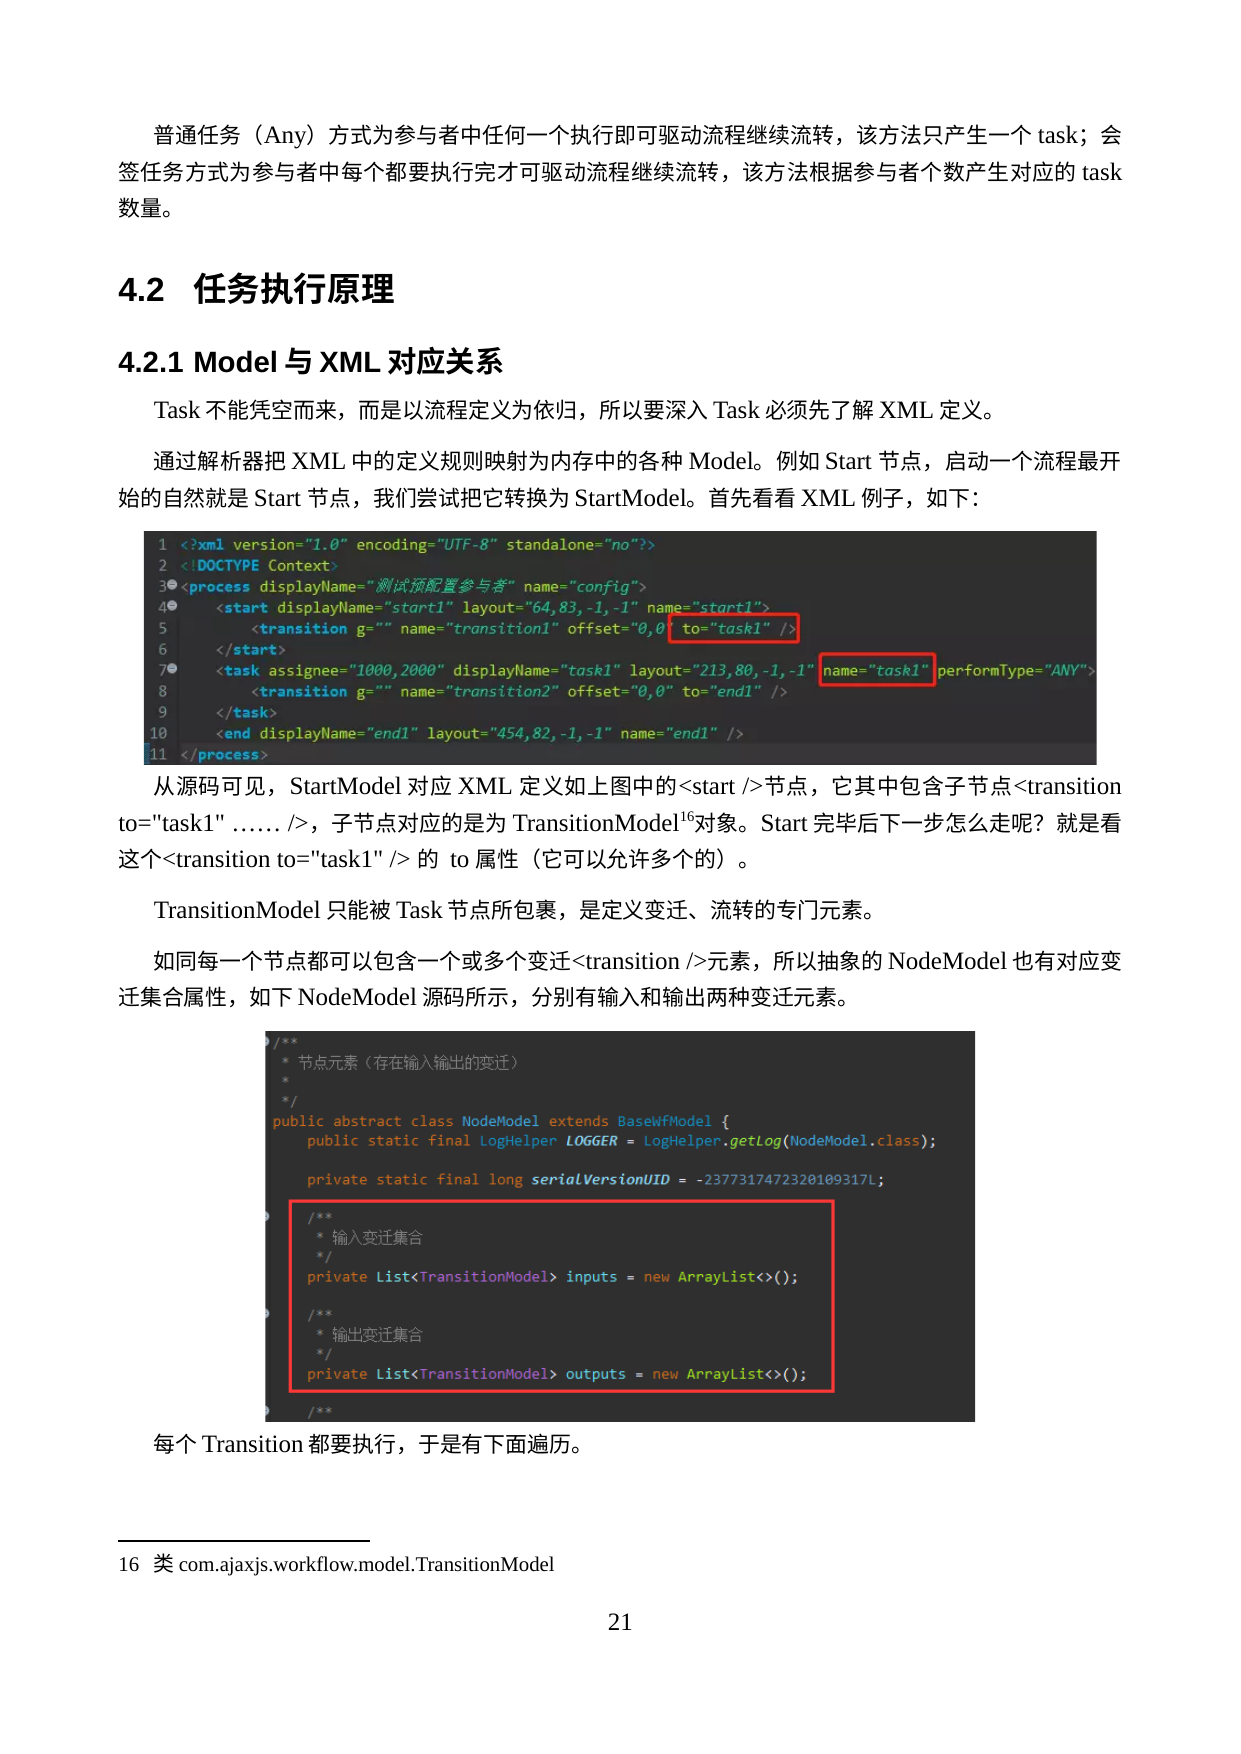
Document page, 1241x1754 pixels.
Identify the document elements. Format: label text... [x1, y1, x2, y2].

text 普通任务（Any）方式为参与者中任何一个执行即可驱动流程继续流转，该方法只产生一个task；会签任务方式为参与者中每个都要执行完才可驱动流程继续流转，该方法根据参与者个数产生对应的task数量。 [118, 118, 1122, 222]
text 通过解析器把XML中的定义规则映射为内存中的各种Model。例如Start 节点，启动一个流程最开始的自然就是Start 节点，我们尝试把它转换为StartModel。首先看看XML例子，如下： [118, 444, 1122, 512]
text 如同每一个节点都可以包含一个或多个变迁<transition />元素，所以抽象的NodeModel也有对应变迁集合属性，如下NodeModel源码所示，分别有输入和输出两种变迁元素。 [118, 944, 1122, 1012]
text 每个Transition都要执行，于是有下面遍历。 [118, 1031, 1122, 1458]
text 从源码可见，StartModel对应XML 定义如上图中的<start />节点，它其中包含子节点<transition to="task1" …… />，子节点对应的是为TransitionModel对象。Start完毕后下一步怎么走呢？就是看这个<transition to="task1" /> 的 to 属性（它可以允许多个的）。 [118, 531, 1122, 873]
picture [265, 1031, 976, 1422]
picture [143, 531, 1097, 765]
subtitle Model与XML对应关系 [118, 338, 1122, 381]
subtitle 任务执行原理 [118, 263, 1122, 311]
text TransitionModel只能被Task节点所包裹，是定义变迁、流转的专门元素。 [118, 893, 1122, 924]
text Task不能凭空而来，而是以流程定义为依归，所以要深入Task必须先了解XML定义。 [118, 393, 1122, 425]
text 类com.ajaxjs.workflow.model.TransitionModel [118, 1547, 1122, 1578]
